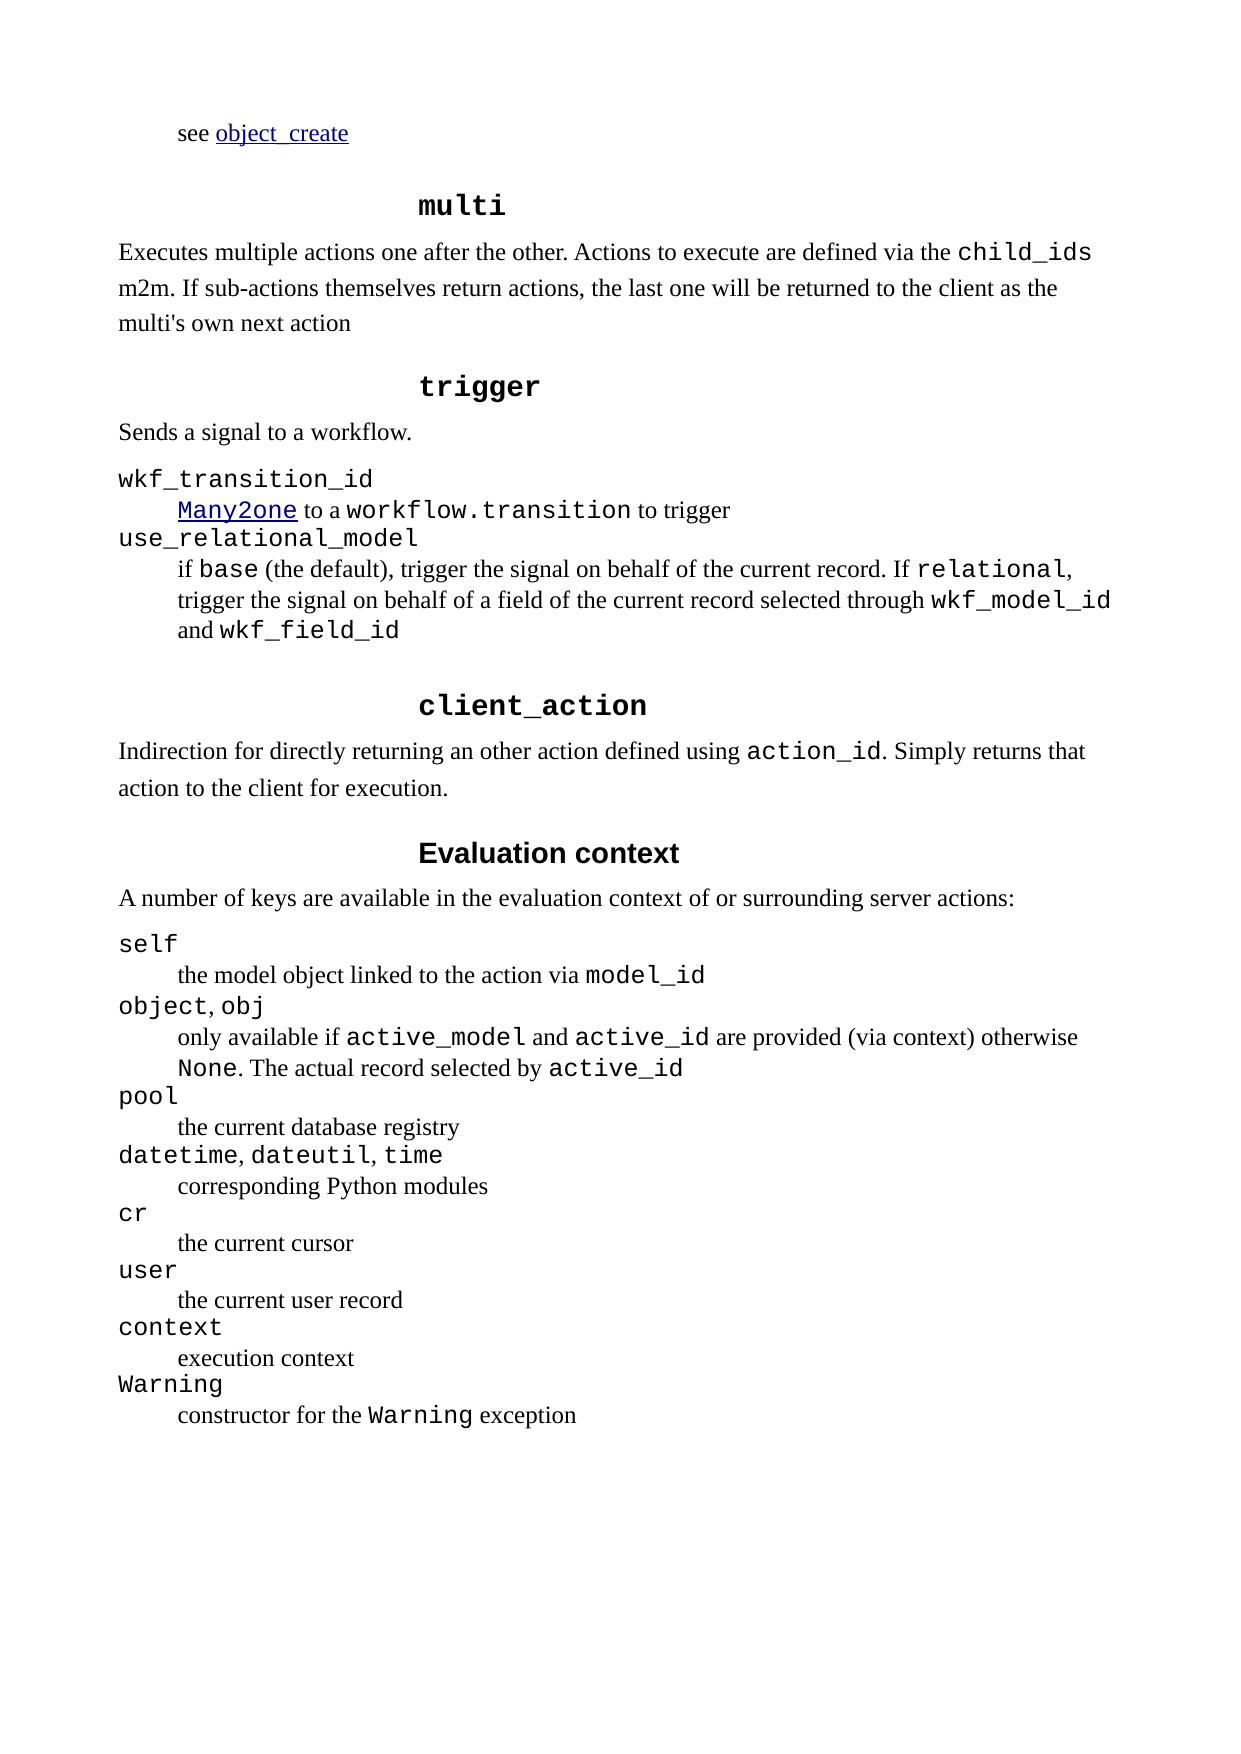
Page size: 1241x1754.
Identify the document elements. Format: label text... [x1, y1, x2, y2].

list if base (the default), trigger the signal on behalf of the current record. If relational, trigger the signal on behalf of a field of the current record selected through wkf_model_id and wkf_field_id [177, 554, 1122, 646]
list constructor for the Warning exception [177, 1400, 1122, 1431]
list the current cursor [177, 1228, 1122, 1257]
subtitle trigger [418, 371, 1122, 405]
list execution context [177, 1343, 1122, 1371]
list corresponding Python modules [177, 1171, 1122, 1200]
subtitle Warning [118, 1371, 1122, 1400]
list only available if active_model and active_id are provided (via context) otherwise None. The actual record selected by active_id [177, 1022, 1122, 1083]
subtitle use_relational_model [118, 526, 1122, 554]
subtitle context [118, 1314, 1122, 1343]
subtitle Evaluation context [418, 836, 1122, 870]
list the model object linked to the action via model_id [177, 960, 1122, 991]
text A number of keys are available in the evaluation context of or surrounding server actions: [118, 883, 1122, 911]
subtitle cr [118, 1200, 1122, 1228]
list the current user record [177, 1286, 1122, 1314]
subtitle datetime, dateutil, time [118, 1141, 1122, 1171]
subtitle user [118, 1257, 1122, 1286]
subtitle self [118, 932, 1122, 960]
text Executes multiple actions one after the other. Actions to execute are defined via the child_ids m2m. If sub-actions themselves return actions, the last one will be returned to the client as the multi's own next action [118, 237, 1122, 337]
subtitle pool [118, 1083, 1122, 1112]
subtitle wkf_transition_id [118, 466, 1122, 495]
subtitle multi [418, 191, 1122, 224]
subtitle client_action [418, 690, 1122, 724]
text Sends a signal to a workflow. [118, 417, 1122, 446]
text Indirection for directly returning an other action defined using action_id. Simply returns that action to the client for execution. [118, 736, 1122, 802]
list see object_create [177, 118, 1122, 147]
list Many2one to a workflow.transition to trigger [177, 495, 1122, 526]
list the current database registry [177, 1112, 1122, 1141]
subtitle object, obj [118, 991, 1122, 1022]
